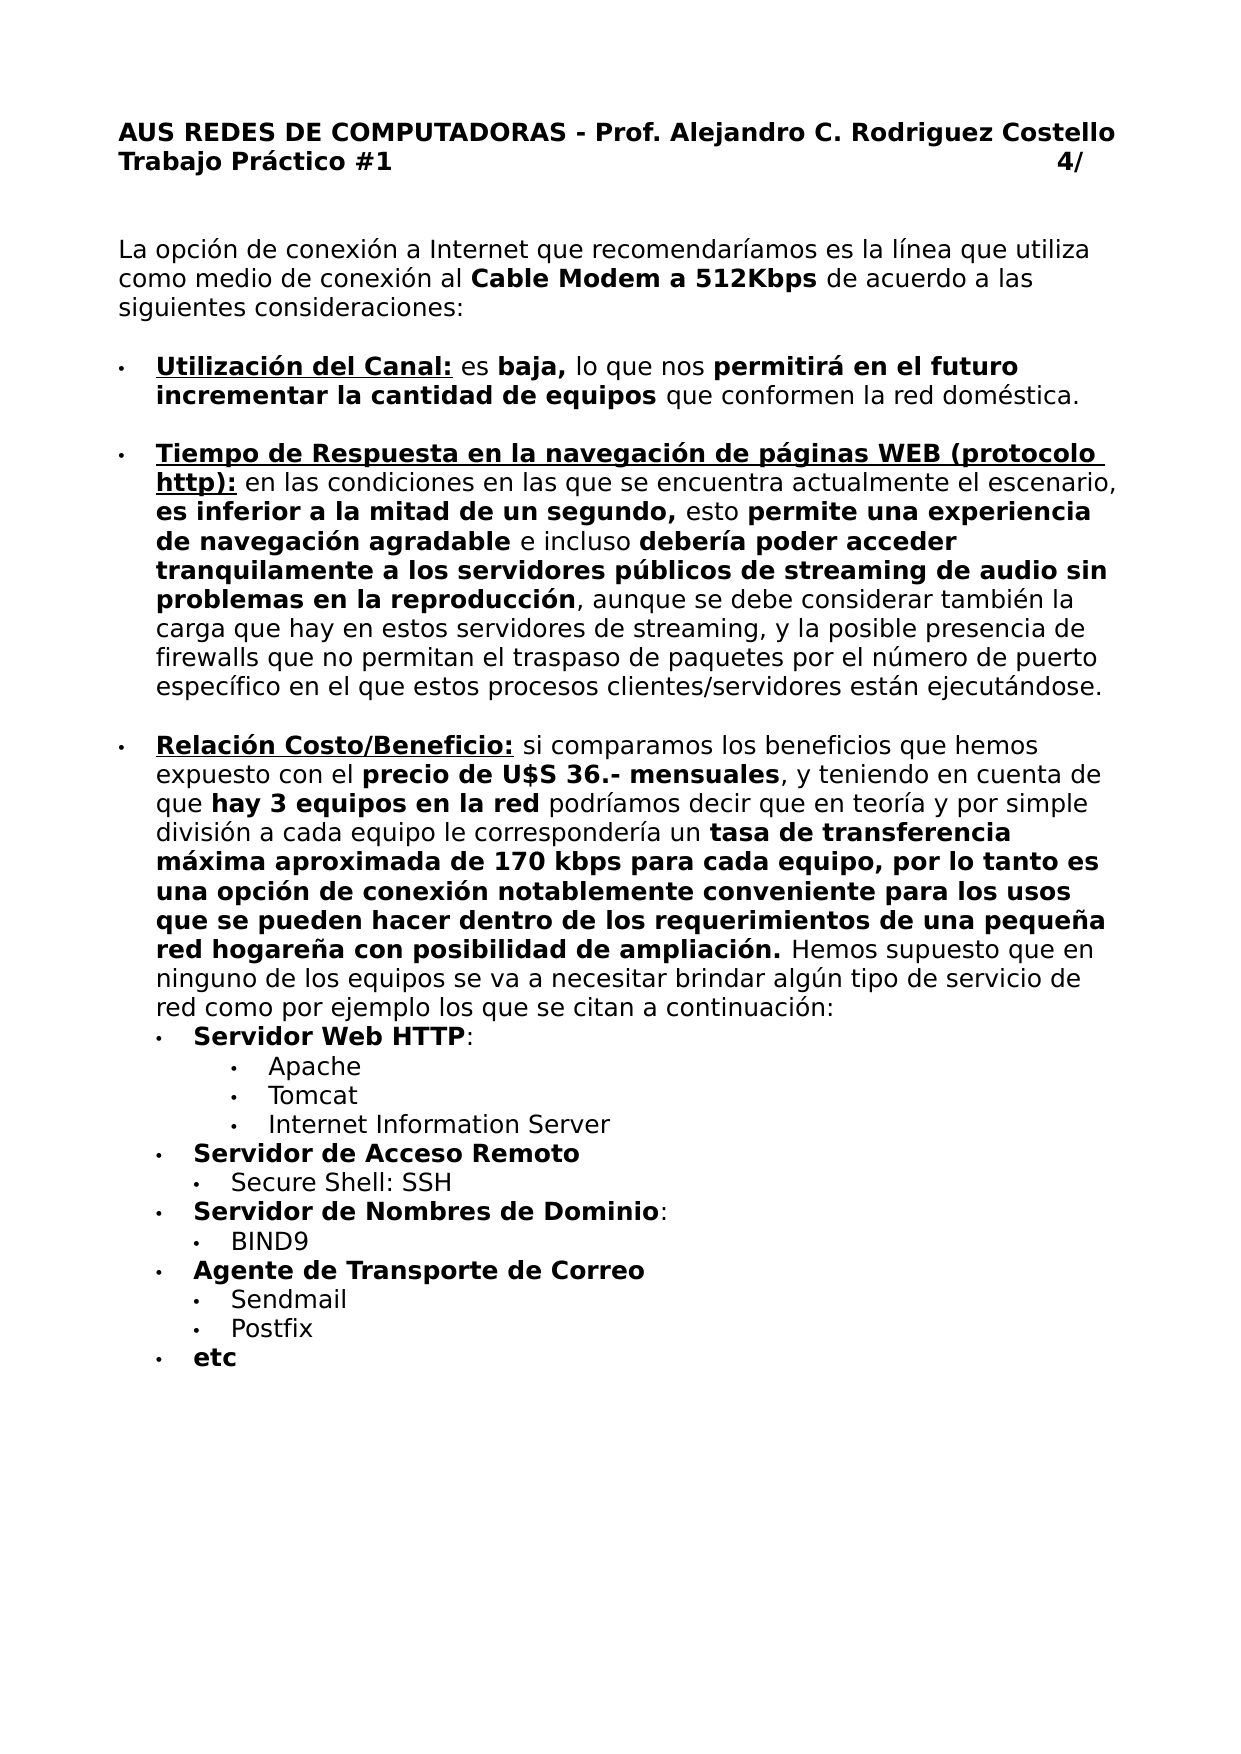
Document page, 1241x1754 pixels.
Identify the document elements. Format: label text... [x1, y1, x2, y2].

list Agente de Transporte de Correo [156, 1256, 1122, 1285]
list BIND9 [193, 1227, 1122, 1256]
list etc [156, 1343, 1122, 1373]
text La opción de conexión a Internet que recomendaríamos es la línea que utiliza como medio de conexión al Cable Modem a 512Kbps de acuerdo a las siguientes consideraciones: [118, 235, 1122, 323]
list Secure Shell: SSH [193, 1168, 1122, 1198]
list Apache [231, 1052, 1122, 1081]
list Servidor de Acceso Remoto [156, 1139, 1122, 1168]
list Servidor Web HTTP: [156, 1023, 1122, 1052]
list Sendmail [193, 1285, 1122, 1314]
list Postfix [193, 1314, 1122, 1343]
list Servidor de Nombres de Dominio: [156, 1198, 1122, 1227]
list Utilización del Canal: es baja, lo que nos permitirá en el futuro incrementar la cantidad de equipos que conformen la red doméstica. [118, 352, 1122, 410]
list Internet Information Server [231, 1110, 1122, 1139]
list Tomcat [231, 1081, 1122, 1110]
list Relación Costo/Beneficio: si comparamos los beneficios que hemos expuesto con el precio de U$S 36.- mensuales, y teniendo en cuenta de que hay 3 equipos en la red podríamos decir que en teoría y por simple división a cada equipo le correspondería un tasa de transferencia máxima aproximada de 170 kbps para cada equipo, por lo tanto es una opción de conexión notablemente conveniente para los usos que se pueden hacer dentro de los requerimientos de una pequeña red hogareña con posibilidad de ampliación. Hemos supuesto que en ninguno de los equipos se va a necesitar brindar algún tipo de servicio de red como por ejemplo los que se citan a continuación: [118, 731, 1122, 1023]
list Tiempo de Respuesta en la navegación de páginas WEB (protocolo http): en las condiciones en las que se encuentra actualmente el escenario, es inferior a la mitad de un segundo, esto permite una experiencia de navegación agradable e incluso debería poder acceder tranquilamente a los servidores públicos de streaming de audio sin problemas en la reproducción, aunque se debe considerar también la carga que hay en estos servidores de streaming, y la posible presencia de firewalls que no permitan el traspaso de paquetes por el número de puerto específico en el que estos procesos clientes/servidores están ejecutándose. [118, 439, 1122, 702]
